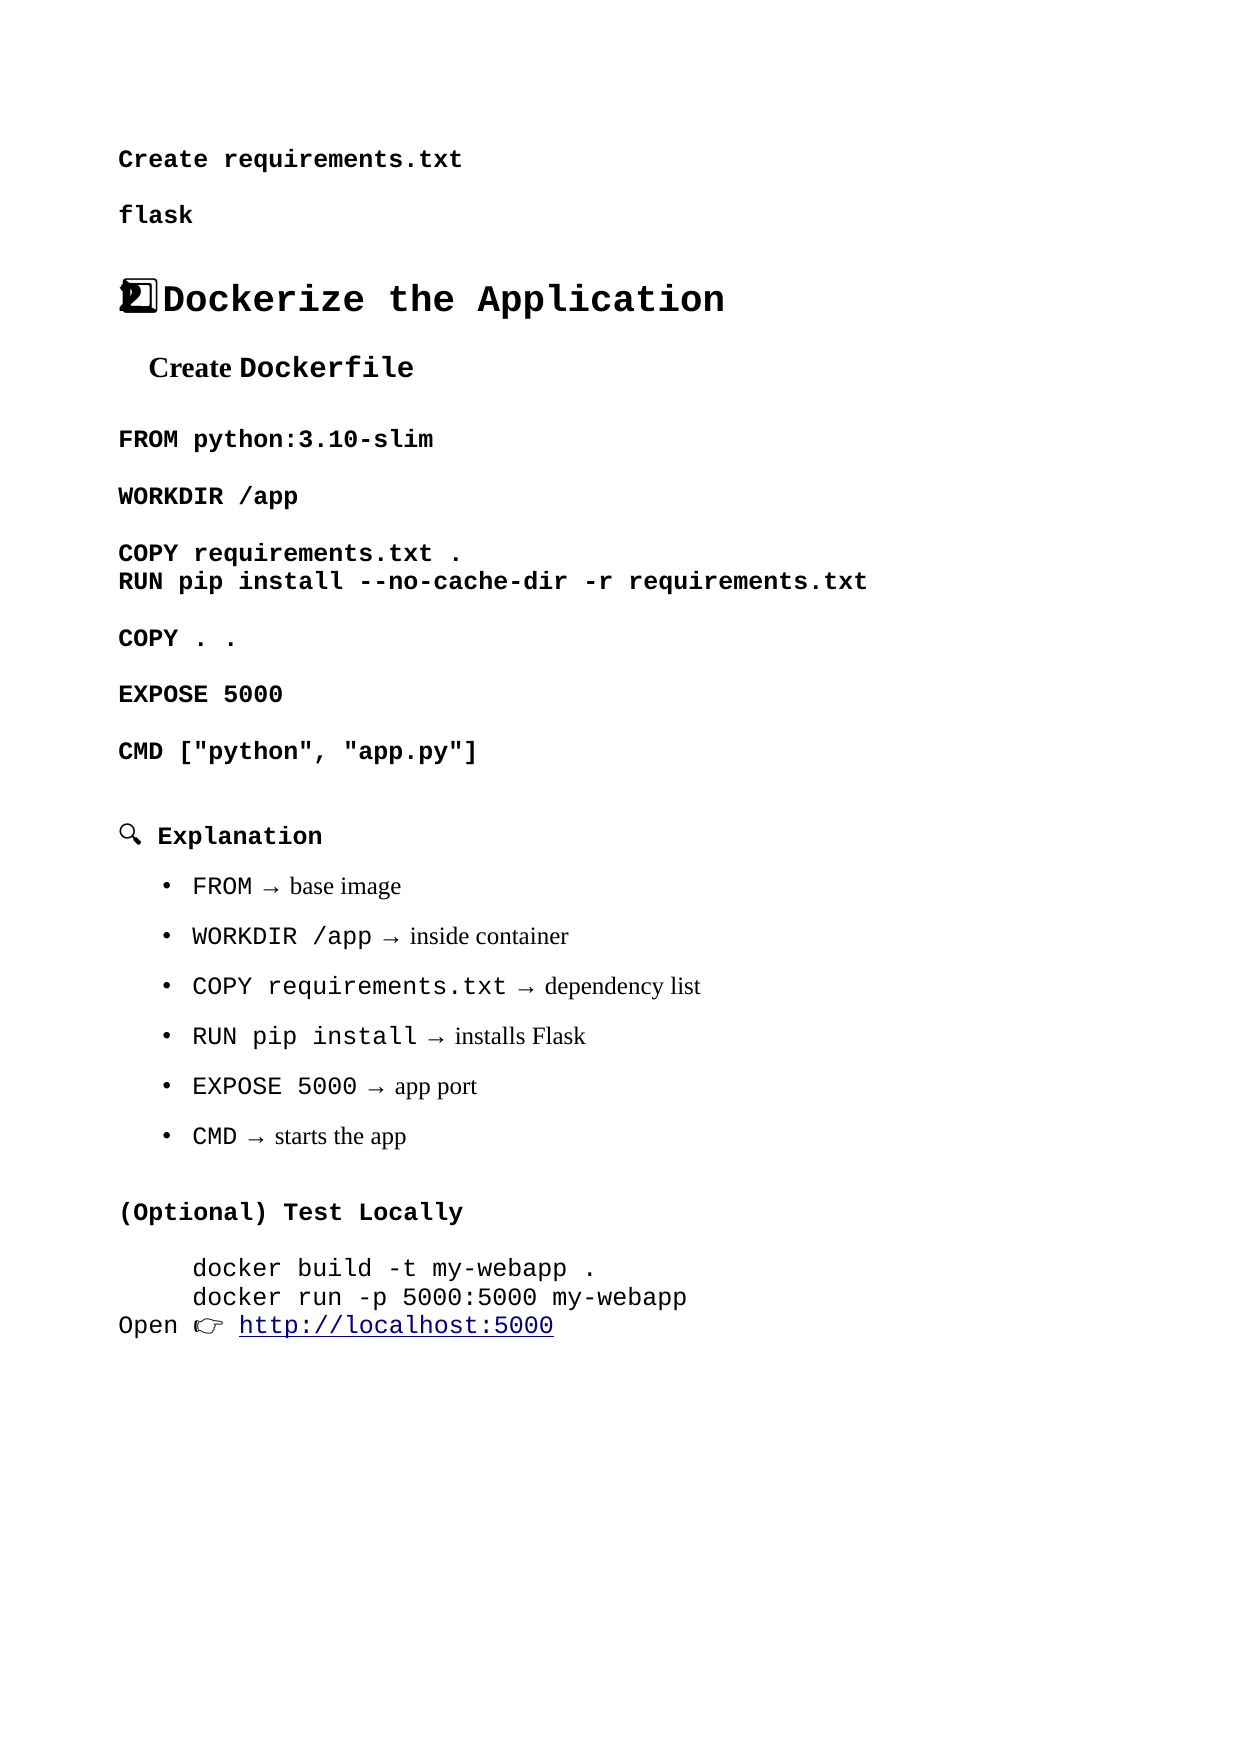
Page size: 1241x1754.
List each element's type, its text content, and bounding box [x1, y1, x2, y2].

text EXPOSE 5000 [118, 682, 1122, 710]
text docker build -t my-webapp . [192, 1256, 1122, 1284]
list EXPOSE 5000 → app port [162, 1071, 1122, 1102]
text 🔍 Explanation [118, 824, 1122, 852]
text FROM python:3.10-slim [118, 427, 1122, 455]
list RUN pip install → installs Flask [162, 1021, 1122, 1052]
text flask [118, 203, 1122, 231]
subtitle 🐳 Create Dockerfile [118, 350, 1122, 386]
text WORKDIR /app [118, 484, 1122, 512]
text (Optional) Test Locally [118, 1199, 1122, 1227]
list FROM → base image [162, 871, 1122, 902]
text Create requirements.txt [118, 146, 1122, 175]
list COPY requirements.txt → dependency list [162, 971, 1122, 1002]
text CMD ["python", "app.py"] [118, 739, 1122, 767]
list WORKDIR /app → inside container [162, 921, 1122, 952]
text Open 👉 http://localhost:5000 [118, 1312, 1122, 1341]
text docker run -p 5000:5000 my-webapp [192, 1284, 1122, 1312]
subtitle 2️⃣ Dockerize the Application [118, 281, 1122, 323]
text COPY requirements.txt . [118, 540, 1122, 569]
text COPY . . [118, 625, 1122, 654]
text RUN pip install --no-cache-dir -r requirements.txt [118, 569, 1122, 597]
list CMD → starts the app [162, 1121, 1122, 1152]
